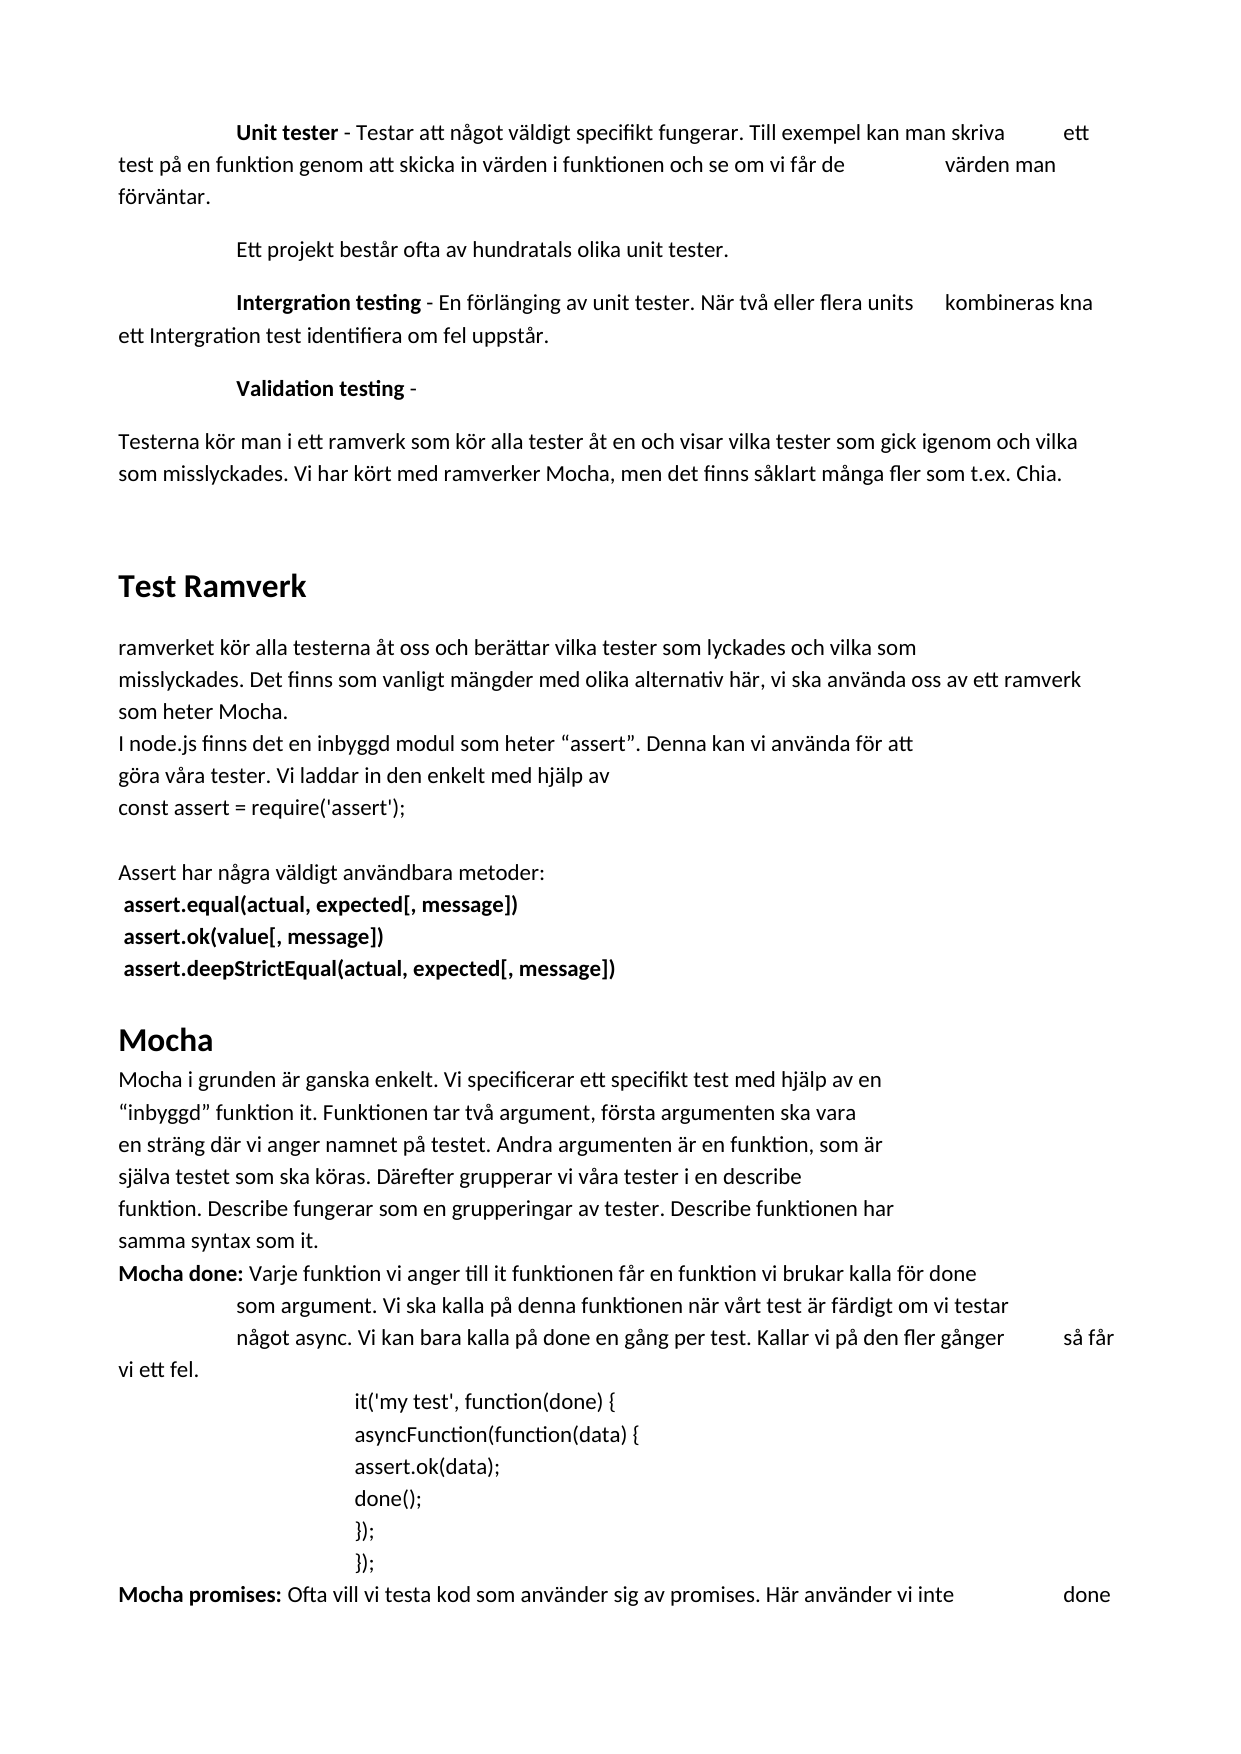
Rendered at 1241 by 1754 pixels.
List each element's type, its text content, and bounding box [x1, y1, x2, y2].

text Unit tester - Testar att något väldigt specifikt fungerar. Till exempel kan man skriva ett test på en funktion genom att skicka in värden i funktionen och se om vi får de värden man förväntar. [118, 118, 1122, 211]
text funktion. Describe fungerar som en grupperingar av tester. Describe funktionen har [118, 1194, 1122, 1222]
text misslyckades. Det finns som vanligt mängder med olika alternativ här, vi ska använda oss av ett ramverk som heter Mocha. [118, 665, 1122, 725]
text Test Ramverk [118, 565, 1122, 606]
text it('my test', function(done) { [118, 1387, 1122, 1416]
text något async. Vi kan bara kalla på done en gång per test. Kallar vi på den fler gånger så får vi ett fel. [118, 1323, 1122, 1383]
text Mocha promises: Ofta vill vi testa kod som använder sig av promises. Här använder vi inte done [118, 1581, 1122, 1609]
text const assert = require('assert'); [118, 793, 1122, 822]
text som argument. Vi ska kalla på denna funktionen när vårt test är färdigt om vi testar [118, 1291, 1122, 1319]
text “inbyggd” funktion it. Funktionen tar två argument, första argumenten ska vara [118, 1098, 1122, 1126]
text assert.equal(actual, expected[, message]) [118, 890, 1122, 918]
text en sträng där vi anger namnet på testet. Andra argumenten är en funktion, som är [118, 1130, 1122, 1158]
text Validation testing - [118, 374, 1122, 402]
text assert.deepStrictEqual(actual, expected[, message]) [118, 954, 1122, 982]
text Mocha [118, 1019, 1122, 1059]
text assert.ok(value[, message]) [118, 922, 1122, 950]
text Testerna kör man i ett ramverk som kör alla tester åt en och visar vilka tester som gick igenom och vilka som misslyckades. Vi har kört med ramverker Mocha, men det finns såklart många fler som t.ex. Chia. [118, 427, 1122, 487]
text }); [118, 1548, 1122, 1576]
text Mocha done: Varje funktion vi anger till it funktionen får en funktion vi brukar kalla för done [118, 1259, 1122, 1287]
text Ett projekt består ofta av hundratals olika unit tester. [118, 236, 1122, 263]
text done(); [118, 1484, 1122, 1512]
text }); [118, 1516, 1122, 1544]
text samma syntax som it. [118, 1227, 1122, 1254]
text assert.ok(data); [118, 1452, 1122, 1480]
text göra våra tester. Vi laddar in den enkelt med hjälp av [118, 761, 1122, 789]
text Assert har några väldigt användbara metoder: [118, 858, 1122, 886]
text själva testet som ska köras. Därefter grupperar vi våra tester i en describe [118, 1162, 1122, 1190]
text Mocha i grunden är ganska enkelt. Vi specificerar ett specifikt test med hjälp av en [118, 1066, 1122, 1094]
text I node.js finns det en inbyggd modul som heter “assert”. Denna kan vi använda för att [118, 729, 1122, 757]
text ramverket kör alla testerna åt oss och berättar vilka tester som lyckades och vilka som [118, 633, 1122, 661]
text asyncFunction(function(data) { [118, 1420, 1122, 1448]
text Intergration testing - En förlänging av unit tester. När två eller flera units kombineras kna ett Intergration test identifiera om fel uppstår. [118, 288, 1122, 349]
